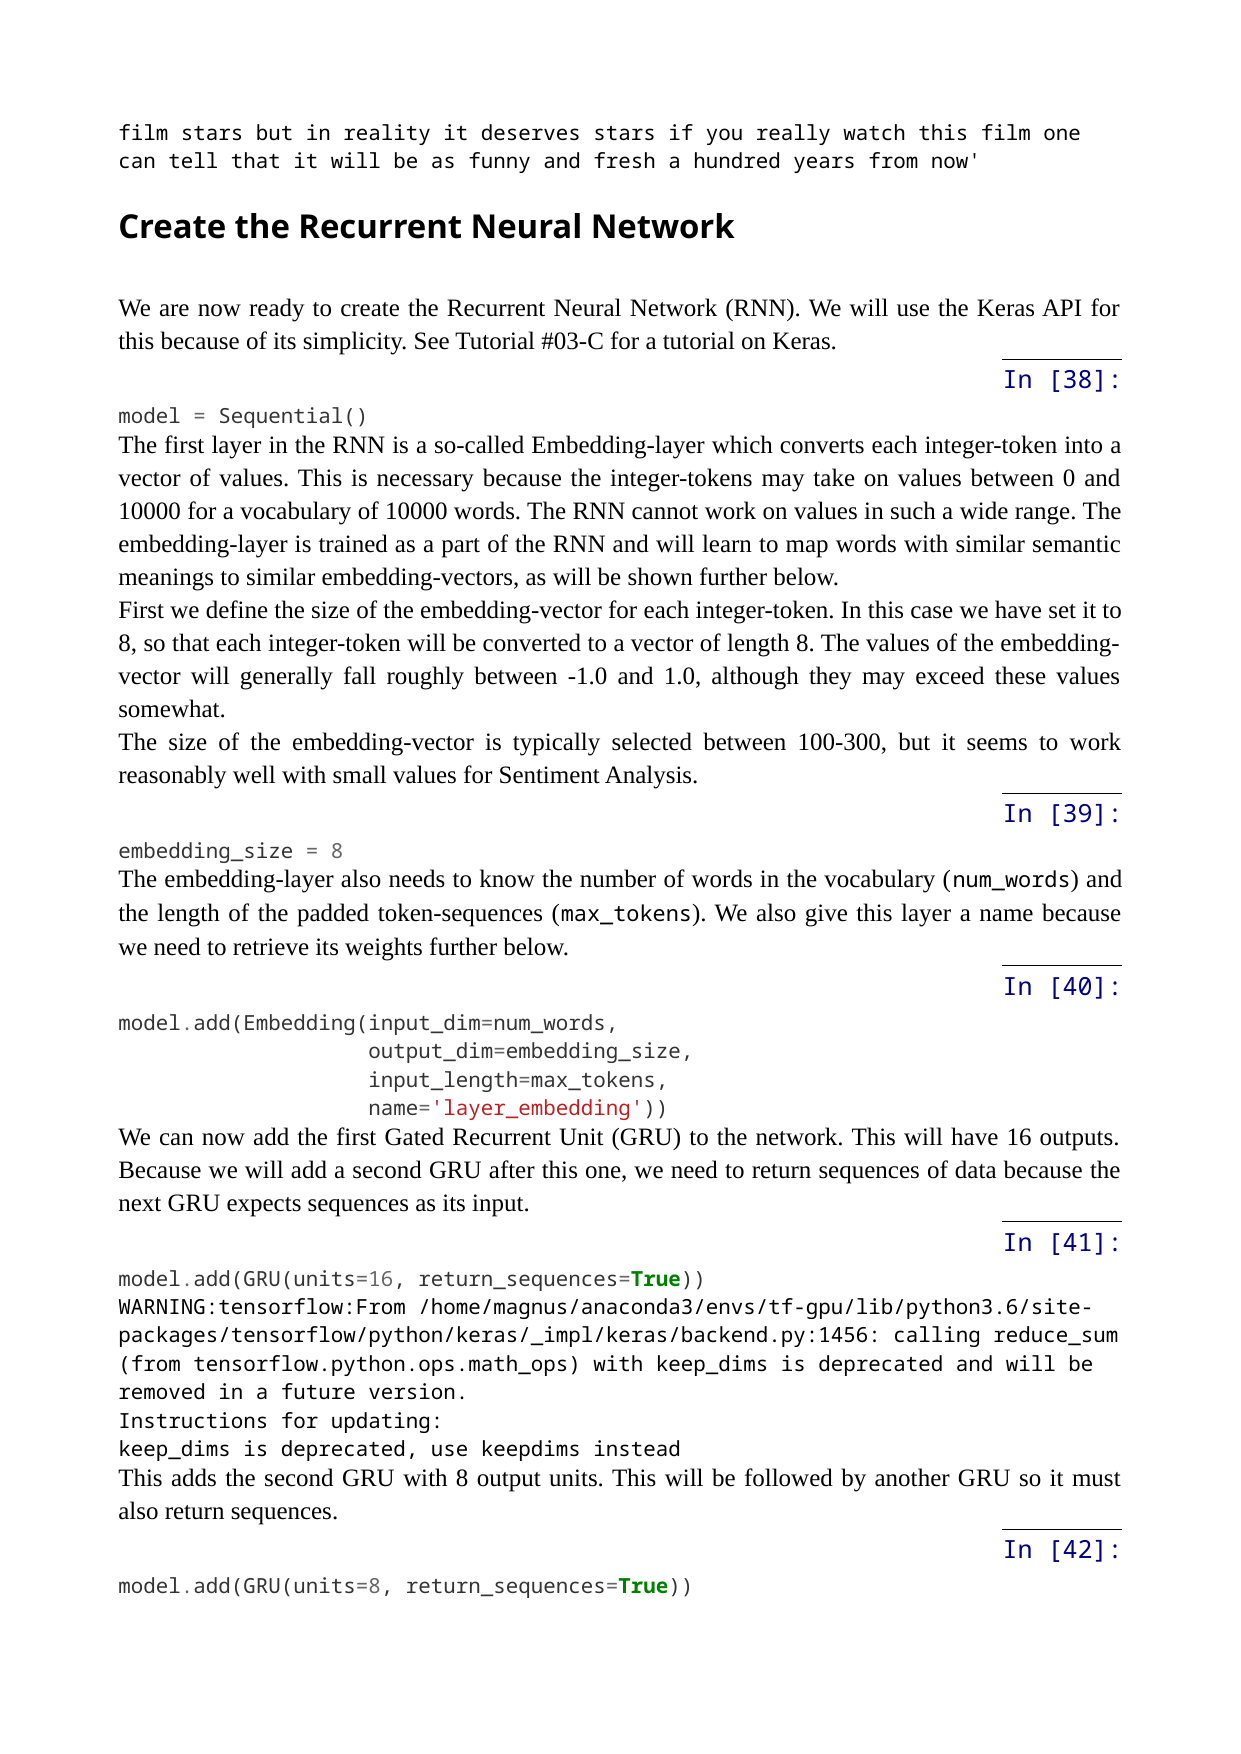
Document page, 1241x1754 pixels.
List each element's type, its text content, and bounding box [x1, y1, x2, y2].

text embedding_size = 8 [118, 836, 1122, 864]
text WARNING:tensorflow:From /home/magnus/anaconda3/envs/tf-gpu/lib/python3.6/site-packages/tensorflow/python/keras/_impl/keras/backend.py:1456: calling reduce_sum (from tensorflow.python.ops.math_ops) with keep_dims is deprecated and will be removed in a future version. [118, 1292, 1122, 1406]
text Instructions for updating: [118, 1406, 1122, 1434]
text First we define the size of the embedding-vector for each integer-token. In this case we have set it to 8, so that each integer-token will be converted to a vector of length 8. The values of the embedding-vector will generally fall roughly between -1.0 and 1.0, although they may exceed these values somewhat. [118, 595, 1122, 723]
text In [38]: [118, 359, 1122, 396]
text model = Sequential() [118, 401, 1122, 430]
text In [39]: [118, 793, 1122, 830]
text The first layer in the RNN is a so-called Embedding-layer which converts each integer-token into a vector of values. This is necessary because the integer-tokens may take on values between 0 and 10000 for a vocabulary of 10000 words. The RNN cannot work on values in such a wide range. The embedding-layer is trained as a part of the RNN and will learn to map words with similar semantic meanings to similar embedding-vectors, as will be shown further below. [118, 430, 1122, 591]
text In [41]: [118, 1221, 1122, 1258]
text In [40]: [118, 965, 1122, 1002]
text input_length=max_tokens, [118, 1065, 1122, 1093]
text The size of the embedding-vector is typically selected between 100-300, but it seems to work reasonably well with small values for Sentiment Analysis. [118, 727, 1122, 789]
subtitle Create the Recurrent Neural Network [118, 203, 1122, 248]
text model.add(Embedding(input_dim=num_words, [118, 1008, 1122, 1036]
text film stars but in reality it deserves stars if you really watch this film one can tell that it will be as funny and fresh a hundred years from now' [118, 118, 1122, 175]
text The embedding-layer also needs to know the number of words in the vocabulary (num_words) and the length of the padded token-sequences (max_tokens). We also give this layer a name because we need to retrieve its weights further below. [118, 864, 1122, 961]
text In [42]: [118, 1529, 1122, 1566]
text output_dim=embedding_size, [118, 1036, 1122, 1065]
text model.add(GRU(units=16, return_sequences=True)) [118, 1264, 1122, 1292]
text We can now add the first Gated Recurrent Unit (GRU) to the network. This will have 16 outputs. Because we will add a second GRU after this one, we need to return sequences of data because the next GRU expects sequences as its input. [118, 1122, 1122, 1217]
text name='layer_embedding')) [118, 1093, 1122, 1122]
text model.add(GRU(units=8, return_sequences=True)) [118, 1571, 1122, 1600]
text keep_dims is deprecated, use keepdims instead [118, 1434, 1122, 1463]
text We are now ready to create the Recurrent Neural Network (RNN). We will use the Keras API for this because of its simplicity. See Tutorial #03-C for a tutorial on Keras. [118, 293, 1122, 354]
text This adds the second GRU with 8 output units. This will be followed by another GRU so it must also return sequences. [118, 1463, 1122, 1524]
